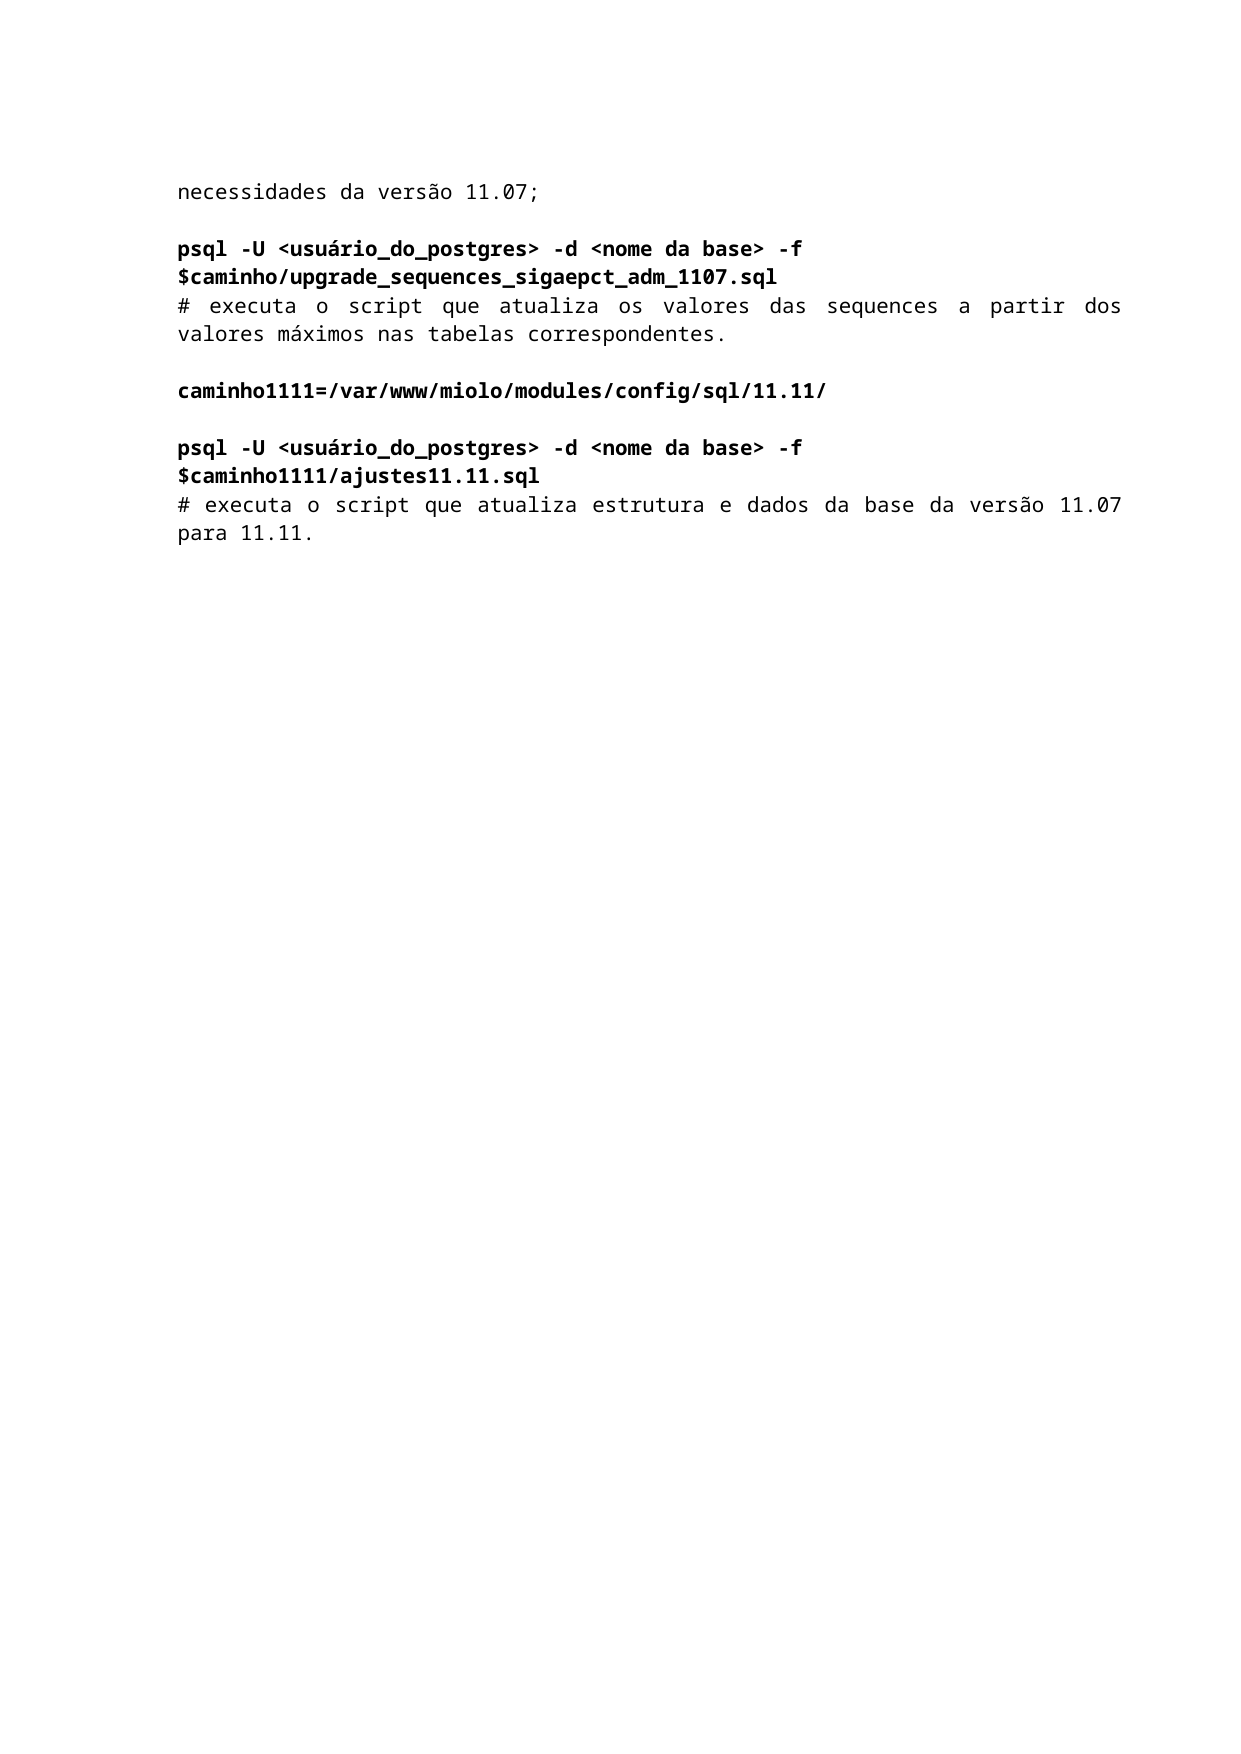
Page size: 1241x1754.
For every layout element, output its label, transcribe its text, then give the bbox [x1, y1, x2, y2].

text psql -U <usuário_do_postgres> -d <nome da base> -f $caminho1111/ajustes11.11.sql [177, 433, 1122, 490]
text # executa o script que atualiza estrutura e dados da base da versão 11.07 para 11.11. [177, 490, 1122, 547]
text # executa o script que atualiza os valores das sequences a partir dos valores máximos nas tabelas correspondentes. [177, 291, 1122, 348]
text caminho1111=/var/www/miolo/modules/config/sql/11.11/ [177, 376, 1122, 405]
text necessidades da versão 11.07; [177, 177, 1122, 206]
text psql -U <usuário_do_postgres> -d <nome da base> -f $caminho/upgrade_sequences_sigaepct_adm_1107.sql [177, 234, 1122, 291]
